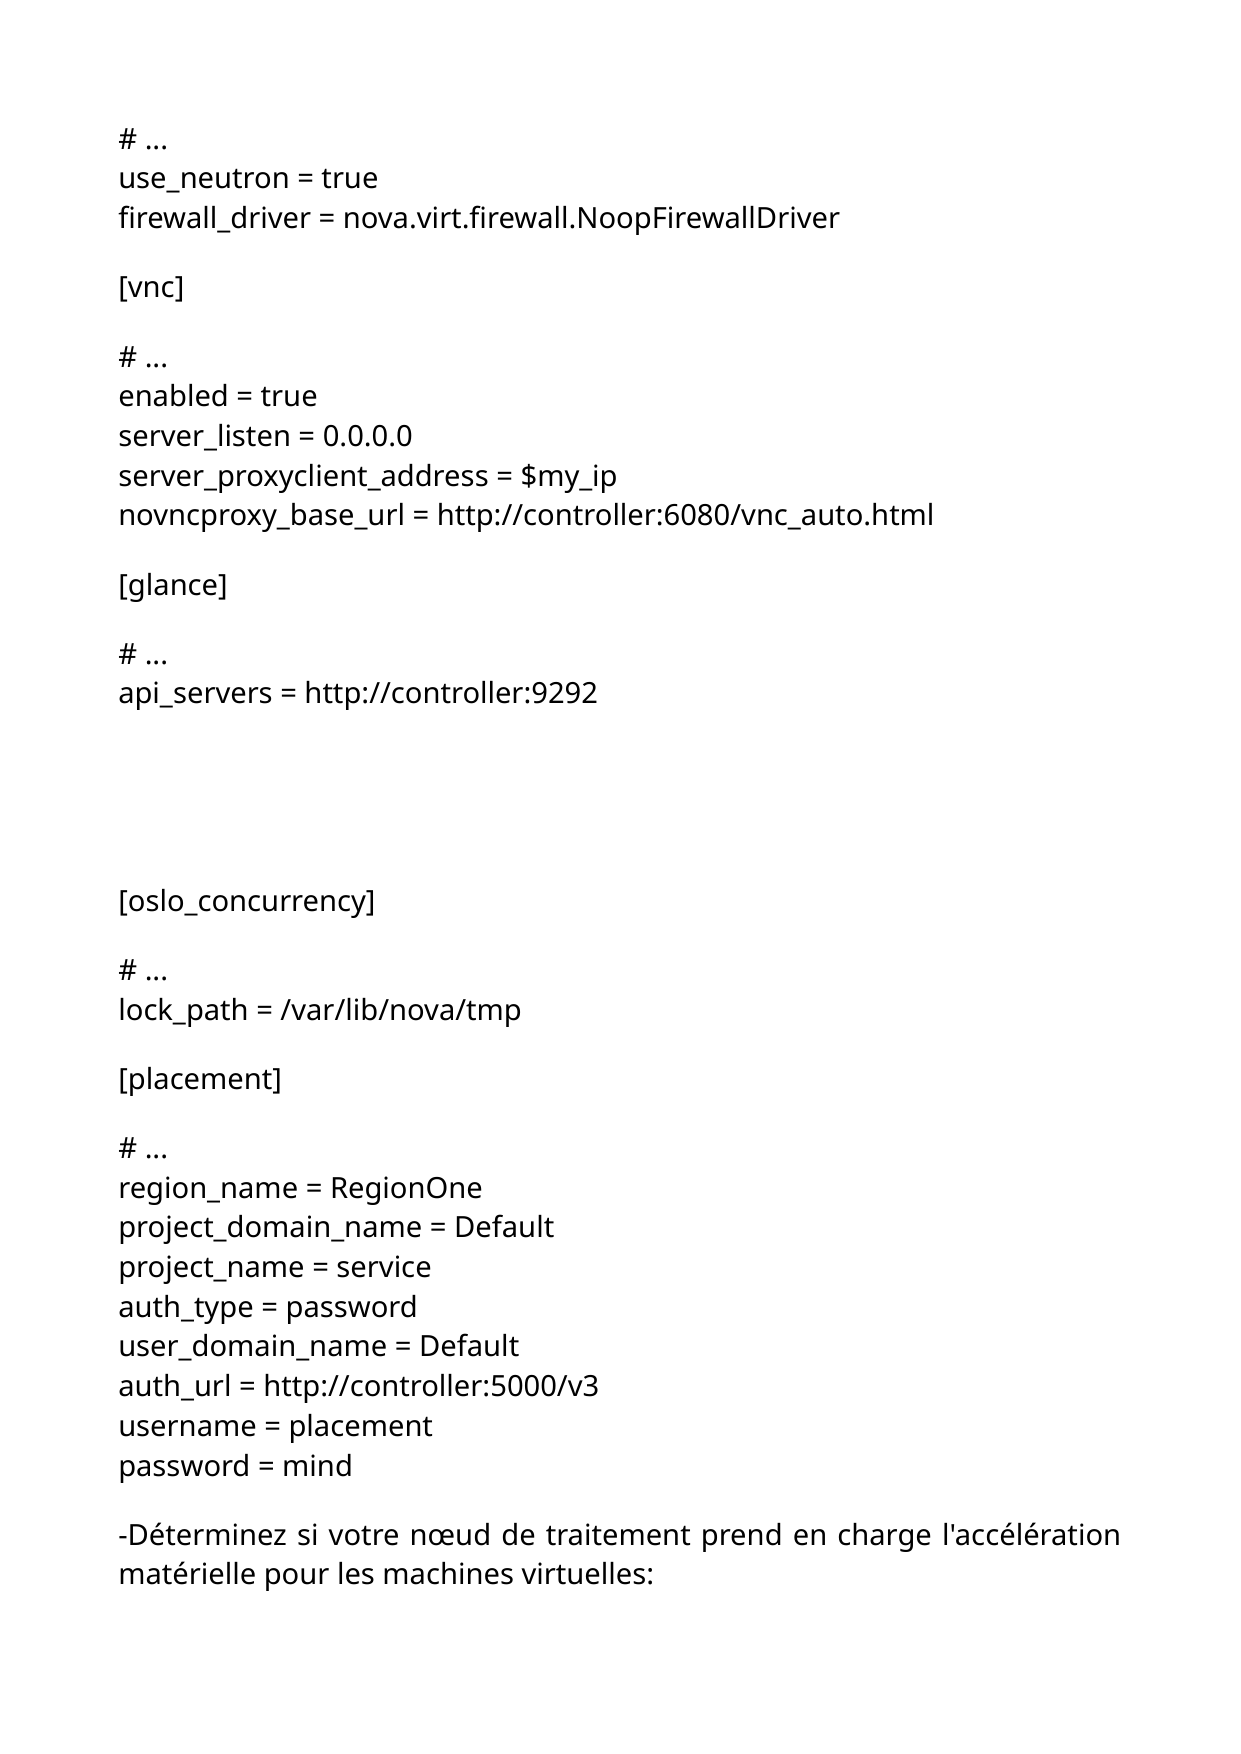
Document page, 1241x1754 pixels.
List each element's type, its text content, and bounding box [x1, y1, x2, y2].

text server_listen = 0.0.0.0 [118, 415, 1122, 455]
text project_domain_name = Default [118, 1207, 1122, 1246]
text # ... [118, 118, 1122, 158]
text [vnc] [118, 267, 1122, 306]
text [oslo_concurrency] [118, 880, 1122, 920]
text auth_type = password [118, 1286, 1122, 1326]
text # ... [118, 1127, 1122, 1167]
text server_proxyclient_address = $my_ip [118, 455, 1122, 494]
text lock_path = /var/lib/nova/tmp [118, 989, 1122, 1029]
text enabled = true [118, 376, 1122, 415]
text api_servers = http://controller:9292 [118, 673, 1122, 712]
text user_domain_name = Default [118, 1326, 1122, 1365]
text # ... [118, 949, 1122, 989]
text # ... [118, 336, 1122, 376]
text auth_url = http://controller:5000/v3 [118, 1365, 1122, 1405]
text novncproxy_base_url = http://controller:6080/vnc_auto.html [118, 494, 1122, 534]
text -Déterminez si votre nœud de traitement prend en charge l'accélération matérielle pour les machines virtuelles: [118, 1514, 1122, 1593]
text username = placement [118, 1405, 1122, 1445]
text [glance] [118, 564, 1122, 603]
text project_name = service [118, 1246, 1122, 1286]
text password = mind [118, 1445, 1122, 1484]
text region_name = RegionOne [118, 1167, 1122, 1207]
text use_neutron = true [118, 158, 1122, 197]
text firewall_driver = nova.virt.firewall.NoopFirewallDriver [118, 197, 1122, 237]
text # ... [118, 633, 1122, 673]
text [placement] [118, 1058, 1122, 1098]
